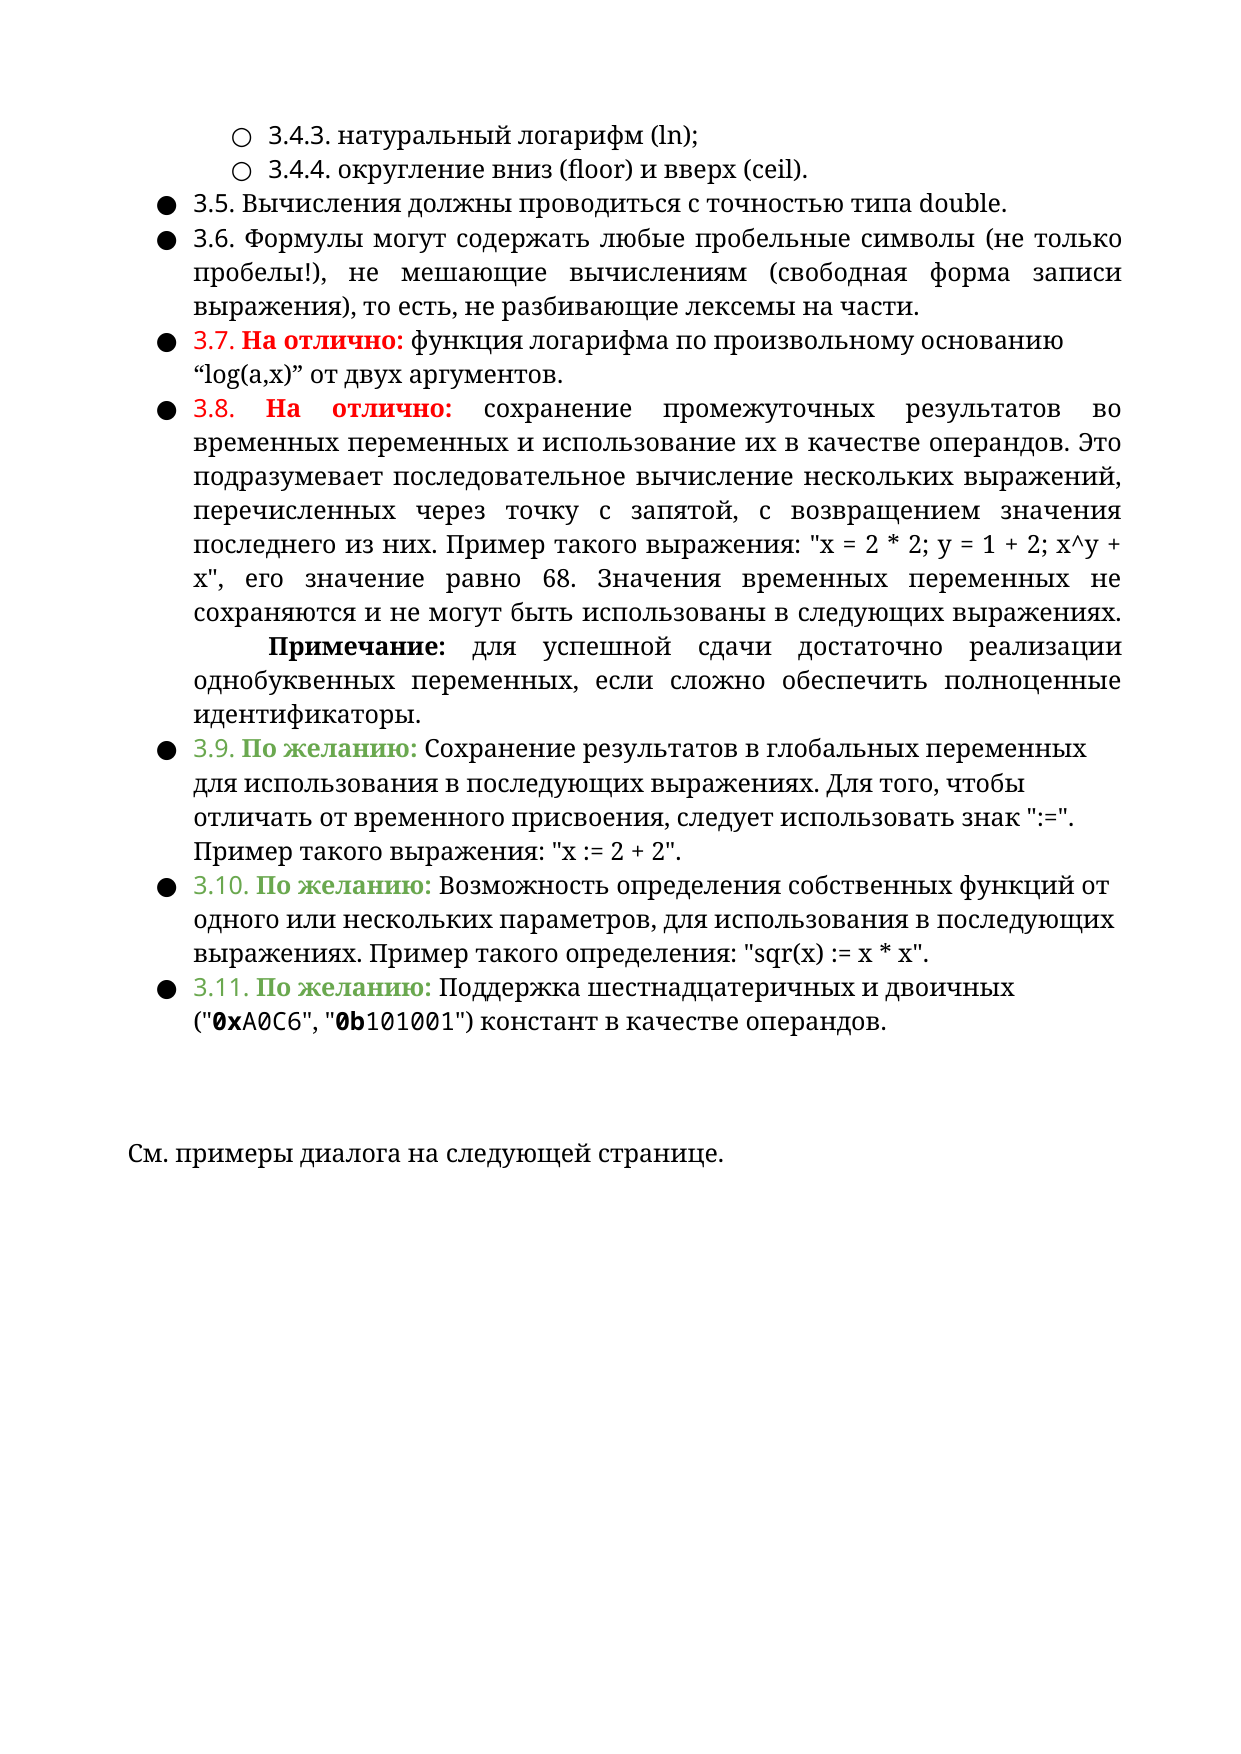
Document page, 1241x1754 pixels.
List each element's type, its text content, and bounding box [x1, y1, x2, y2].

list 3.8. На отлично: сохранение промежуточных результатов во временных переменных и использование их в качестве операндов. Это подразумевает последовательное вычисление нескольких выражений, перечисленных через точку с запятой, с возвращением значения последнего из них. Пример такого выражения: "x = 2 * 2; y = 1 + 2; x^y + x", его значение равно 68. Значения временных переменных не сохраняются и не могут быть использованы в следующих выражениях. Примечание: для успешной сдачи достаточно реализации однобуквенных переменных, если сложно обеспечить полноценные идентификаторы. [156, 391, 1122, 731]
list 3.4.4. округление вниз (floor) и вверх (ceil). [231, 152, 1122, 186]
list 3.11. По желанию: Поддержка шестнадцатеричных и двоичных ("0xA0C6", "0b101001") констант в качестве операндов. [156, 969, 1122, 1038]
list 3.5. Вычисления должны проводиться с точностью типа double. [156, 186, 1122, 220]
list 3.10. По желанию: Возможность определения собственных функций от одного или нескольких параметров, для использования в последующих выражениях. Пример такого определения: "sqr(x) := x * x". [156, 867, 1122, 969]
list 3.6. Формулы могут содержать любые пробельные символы (не только пробелы!), не мешающие вычислениям (свободная форма записи выражения), то есть, не разбивающие лексемы на части. [156, 220, 1122, 322]
text См. примеры диалога на следующей странице. [127, 1135, 1113, 1169]
list 3.4.3. натуральный логарифм (ln); [231, 118, 1122, 152]
list 3.9. По желанию: Сохранение результатов в глобальных переменных для использования в последующих выражениях. Для того, чтобы отличать от временного присвоения, следует использовать знак ":=". Пример такого выражения: "x := 2 + 2". [156, 731, 1122, 867]
list 3.7. На отлично: функция логарифма по произвольному основанию “log(a,x)” от двух аргументов. [156, 322, 1122, 391]
